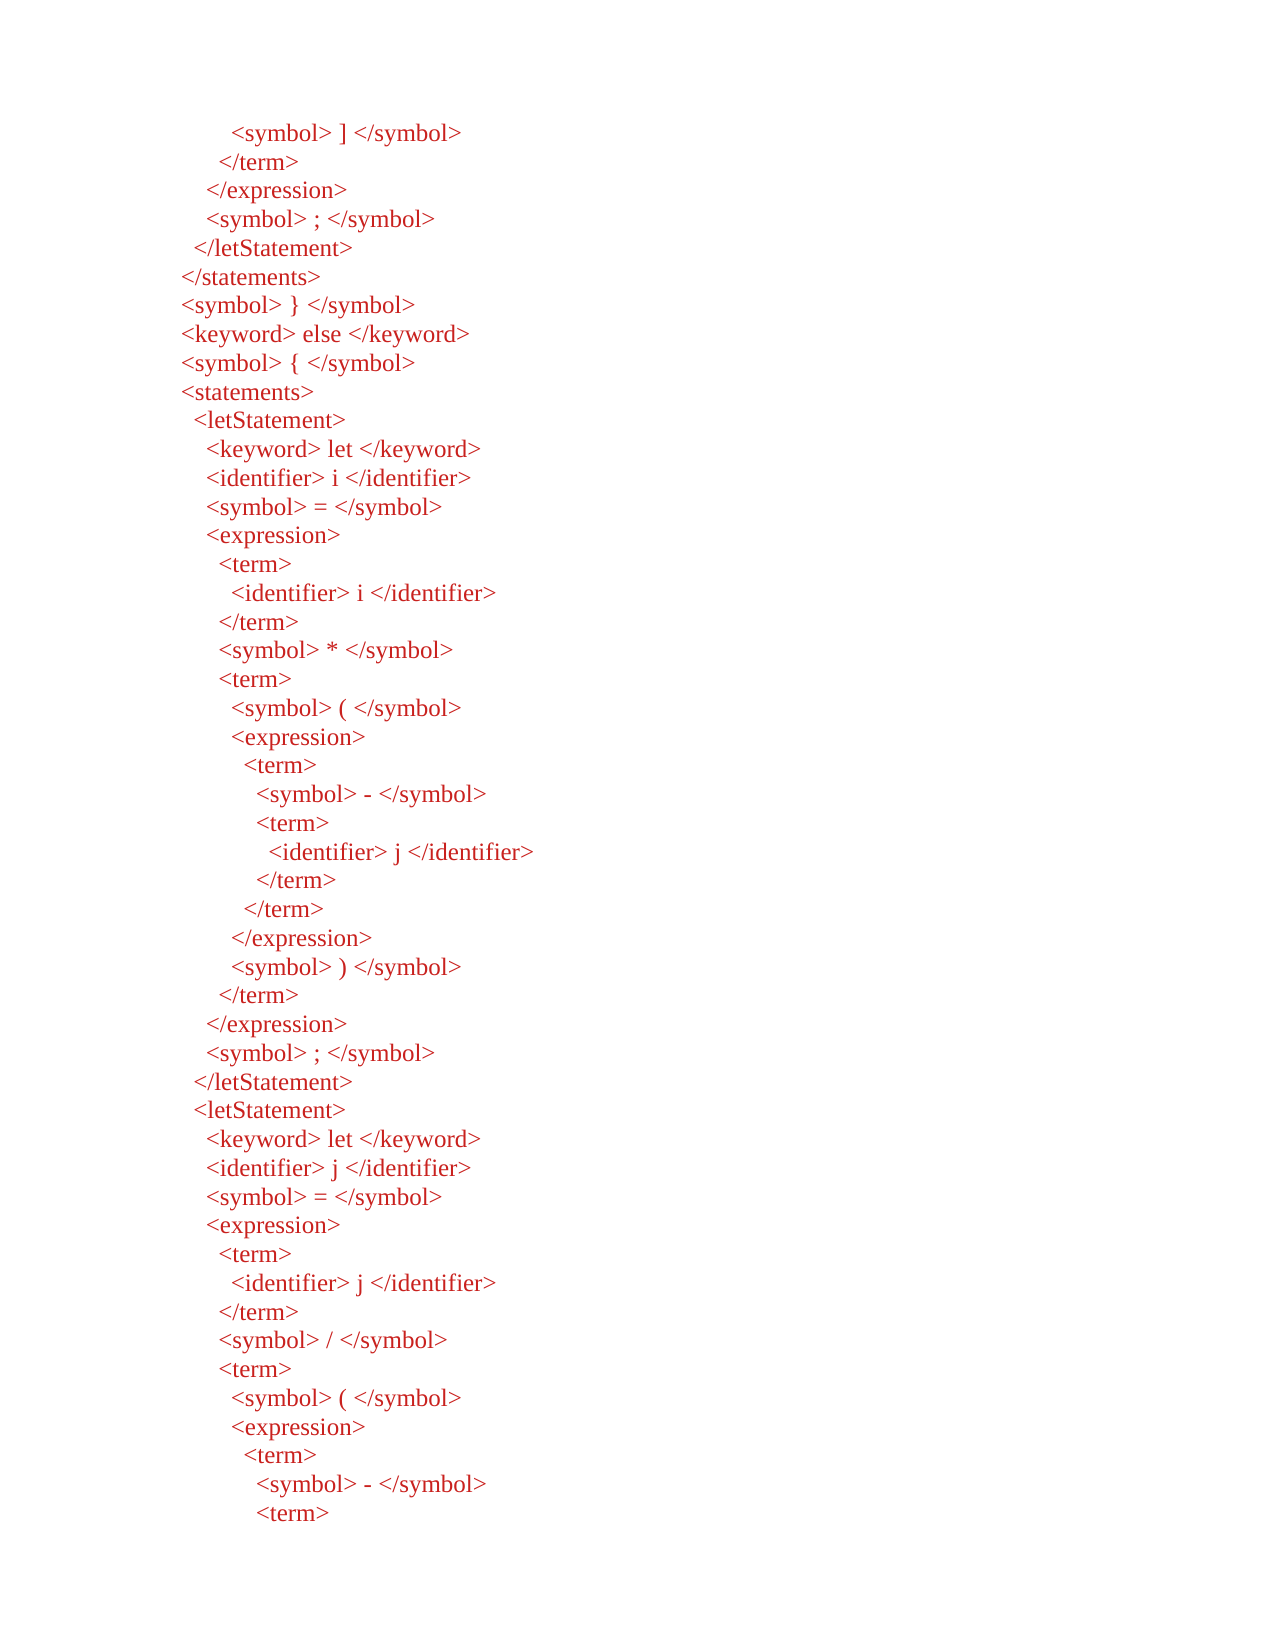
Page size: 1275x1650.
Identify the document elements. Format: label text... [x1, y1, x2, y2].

text <symbol> / </symbol> [118, 1326, 1157, 1354]
text </term> [118, 866, 1157, 894]
text <symbol> - </symbol> [118, 1469, 1157, 1498]
text <identifier> j </identifier> [118, 1153, 1157, 1182]
text <symbol> = </symbol> [118, 1182, 1157, 1211]
text <symbol> ; </symbol> [118, 1038, 1157, 1067]
text </expression> [118, 923, 1157, 952]
text <keyword> let </keyword> [118, 434, 1157, 463]
text <keyword> else </keyword> [118, 319, 1157, 348]
text <symbol> ( </symbol> [118, 693, 1157, 722]
text <identifier> i </identifier> [118, 463, 1157, 492]
text </term> [118, 1297, 1157, 1326]
text <expression> [118, 722, 1157, 751]
text </term> [118, 894, 1157, 923]
text <symbol> ( </symbol> [118, 1383, 1157, 1412]
text <identifier> i </identifier> [118, 578, 1157, 607]
text <symbol> = </symbol> [118, 492, 1157, 521]
text <term> [118, 1239, 1157, 1268]
text <term> [118, 808, 1157, 837]
text </expression> [118, 1009, 1157, 1038]
text <term> [118, 1354, 1157, 1383]
text <keyword> let </keyword> [118, 1124, 1157, 1153]
text <term> [118, 1498, 1157, 1527]
text <expression> [118, 1211, 1157, 1239]
text <term> [118, 1441, 1157, 1469]
text <identifier> j </identifier> [118, 1268, 1157, 1297]
text <term> [118, 751, 1157, 779]
text <term> [118, 664, 1157, 693]
text <symbol> ; </symbol> [118, 204, 1157, 233]
text <symbol> * </symbol> [118, 636, 1157, 664]
text <symbol> ) </symbol> [118, 952, 1157, 981]
text <symbol> } </symbol> [118, 291, 1157, 319]
text </term> [118, 607, 1157, 636]
text </letStatement> [118, 1067, 1157, 1096]
text <term> [118, 549, 1157, 578]
text <statements> [118, 377, 1157, 406]
text </term> [118, 981, 1157, 1009]
text <expression> [118, 1412, 1157, 1441]
text <letStatement> [118, 406, 1157, 434]
text </statements> [118, 262, 1157, 291]
text </expression> [118, 176, 1157, 204]
text <symbol> - </symbol> [118, 779, 1157, 808]
text <expression> [118, 521, 1157, 549]
text <identifier> j </identifier> [118, 837, 1157, 866]
text <symbol> ] </symbol> [118, 118, 1157, 147]
text <symbol> { </symbol> [118, 348, 1157, 377]
text </letStatement> [118, 233, 1157, 262]
text <letStatement> [118, 1096, 1157, 1124]
text </term> [118, 147, 1157, 176]
